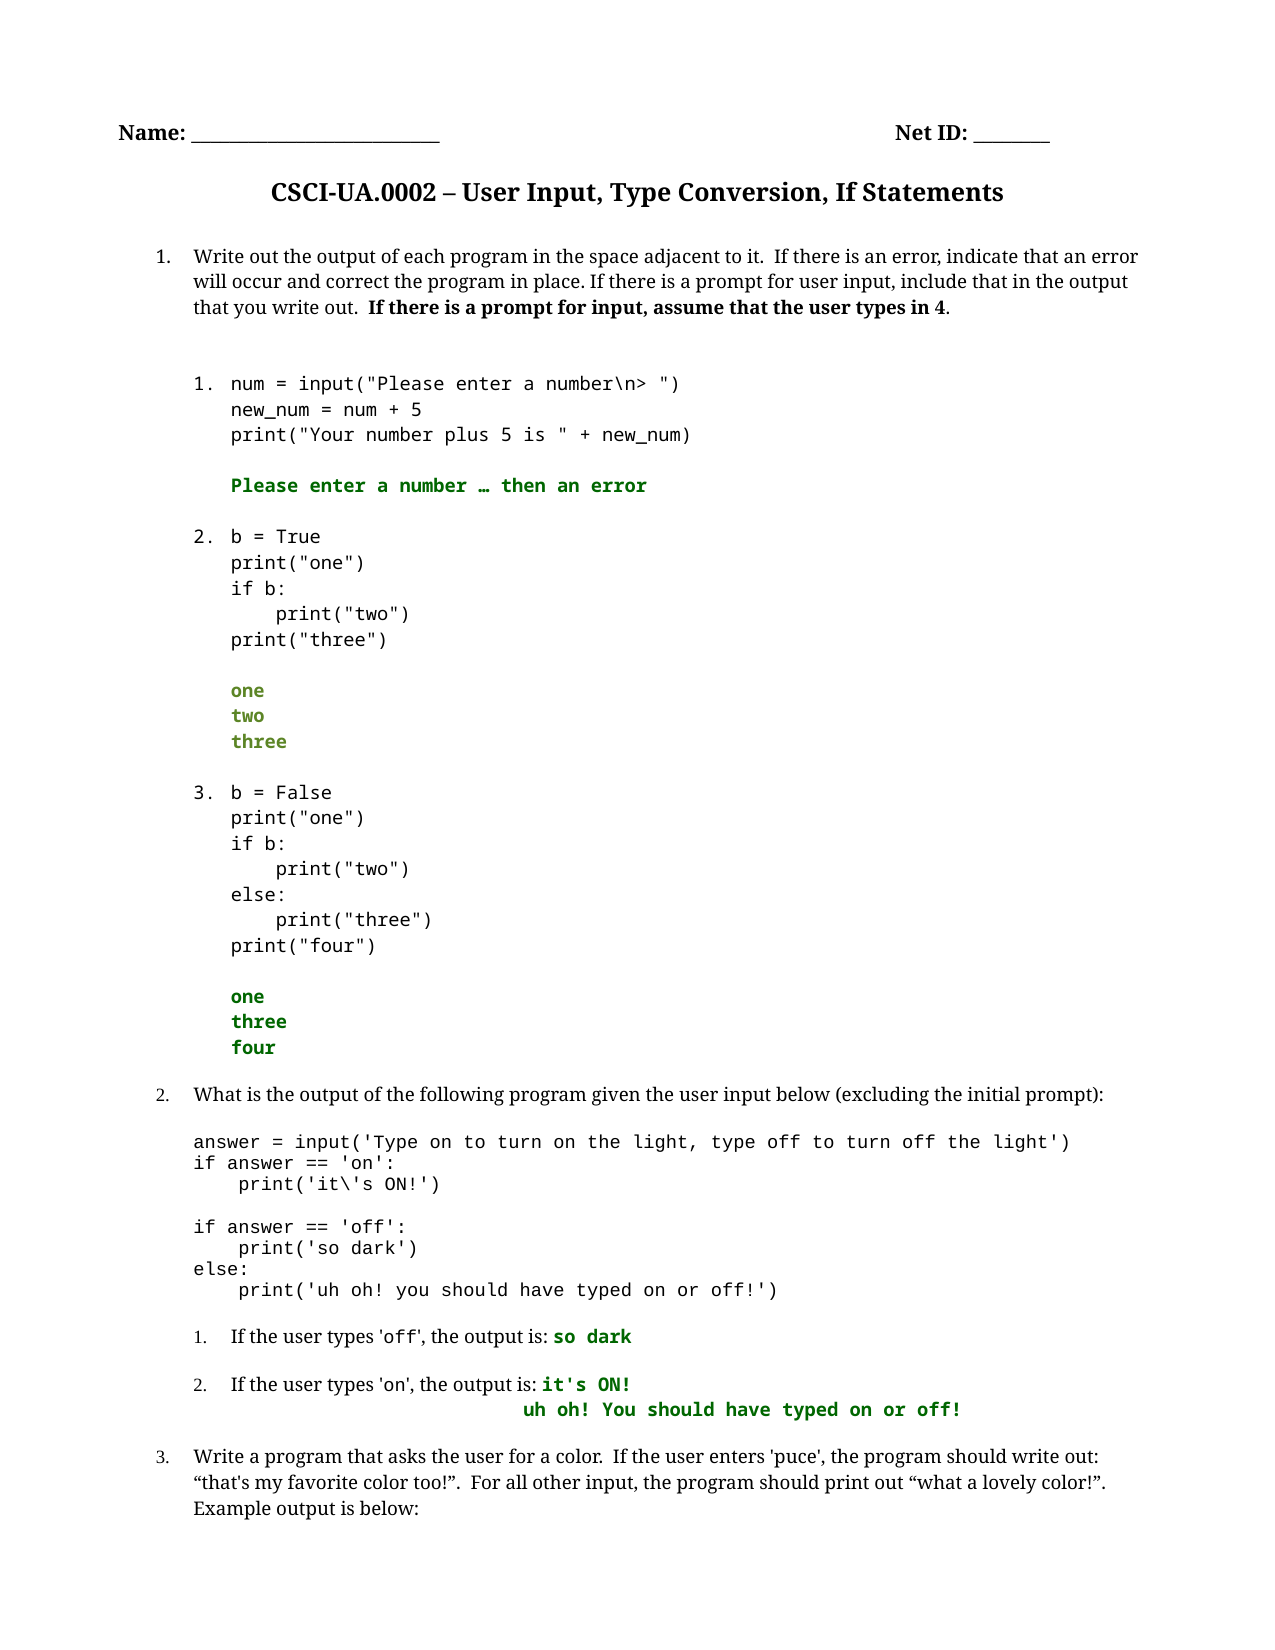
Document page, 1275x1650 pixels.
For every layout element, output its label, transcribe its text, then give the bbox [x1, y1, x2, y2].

list if answer == 'on': [156, 1154, 1157, 1175]
list uh oh! You should have typed on or off! [193, 1397, 1157, 1444]
list If the user types 'on', the output is: it's ON! [193, 1371, 1157, 1397]
list print('it\'s ON!') [156, 1175, 1157, 1196]
list print('so dark') [156, 1239, 1157, 1260]
list num = input("Please enter a number\n> ") new_num = num + 5 print("Your number plus 5 is " + new_num) Please enter a number … then an error [193, 371, 1157, 498]
list Write out the output of each program in the space adjacent to it. If there is an error, indicate that an error will occur and correct the program in place. If there is a prompt for user input, include that in the output that you write out. If there is a prompt for input, assume that the user types in 4. [156, 243, 1157, 371]
list else: print("three") print("four") [193, 881, 1157, 983]
list three [193, 1009, 1157, 1034]
text CSCI-UA.0002 – User Input, Type Conversion, If Statements [118, 175, 1157, 209]
list if answer == 'off': [156, 1217, 1157, 1239]
list If the user types 'off', the output is: so dark [193, 1324, 1157, 1371]
list print('uh oh! you should have typed on or off!') [156, 1281, 1157, 1324]
list What is the output of the following program given the user input below (excluding the initial prompt): answer = input('Type on to turn on the light, type off to turn off the light') [156, 1081, 1157, 1154]
list two [193, 702, 1157, 728]
list else: [156, 1260, 1157, 1281]
list four [193, 1034, 1157, 1081]
list three [193, 728, 1157, 779]
list Write a program that asks the user for a color. If the user enters 'puce', the program should write out: “that's my favorite color too!”. For all other input, the program should print out “what a lovely color!”. Example output is below: [156, 1444, 1157, 1520]
text Name: __________________________ Net ID: ________ [118, 118, 1157, 175]
list b = False print("one") if b: print("two") [193, 779, 1157, 881]
list one [193, 983, 1157, 1009]
list b = True print("one") if b: print("two") print("three") one [193, 524, 1157, 702]
